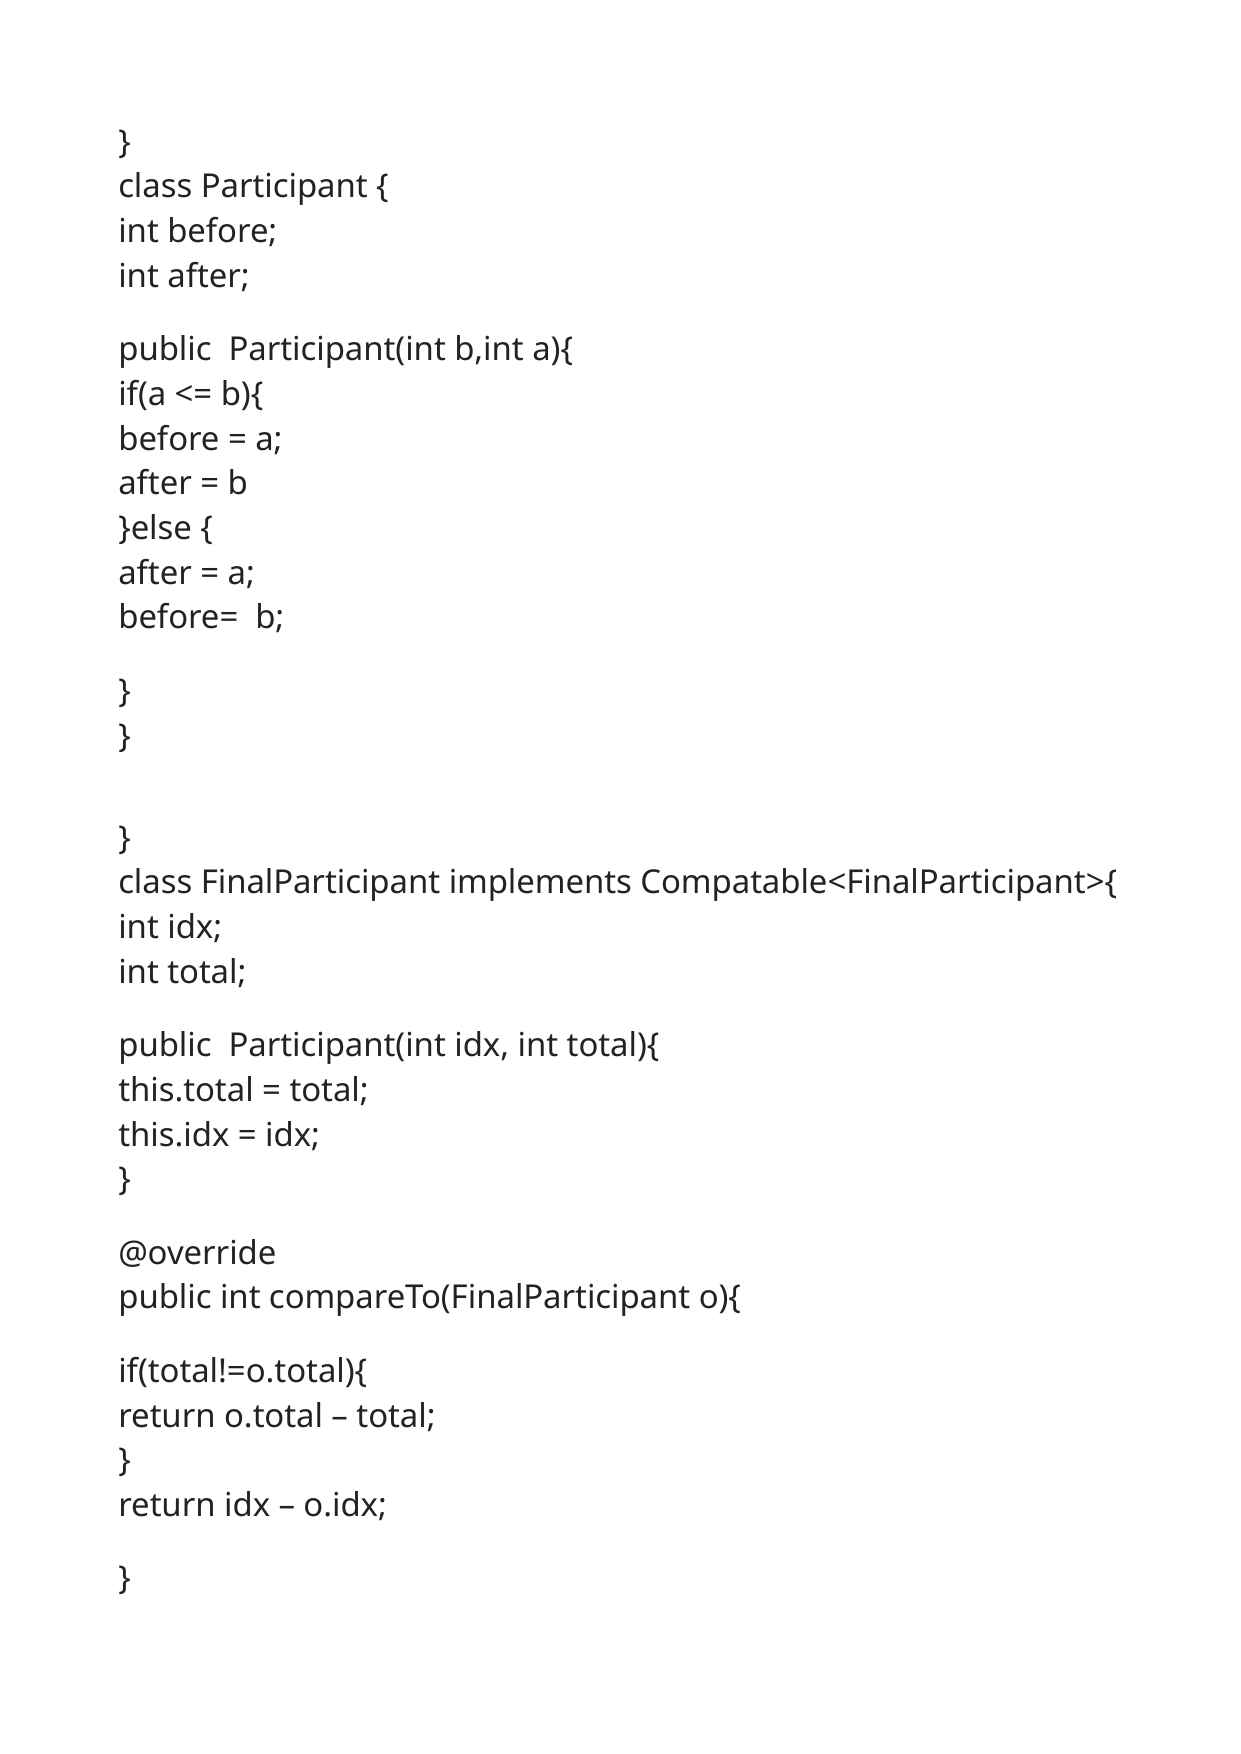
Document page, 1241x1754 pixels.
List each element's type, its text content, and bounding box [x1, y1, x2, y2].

text after = b [118, 460, 1122, 504]
text public Participant(int idx, int total){ [118, 1022, 1122, 1066]
text this.idx = idx; [118, 1111, 1122, 1156]
text before = a; [118, 415, 1122, 460]
text }else { [118, 504, 1122, 549]
text int before; [118, 207, 1122, 252]
text return o.total – total; [118, 1392, 1122, 1437]
text } [118, 1156, 1122, 1200]
text int total; [118, 948, 1122, 993]
text class Participant { [118, 163, 1122, 207]
text } [118, 1437, 1122, 1481]
text after = a; [118, 549, 1122, 594]
text if(total!=o.total){ [118, 1347, 1122, 1392]
text } [118, 1555, 1122, 1599]
text public int compareTo(FinalParticipant o){ [118, 1274, 1122, 1318]
text } [118, 667, 1122, 712]
text return idx – o.idx; [118, 1481, 1122, 1526]
text @override [118, 1229, 1122, 1274]
text int after; [118, 252, 1122, 297]
text } [118, 712, 1122, 757]
text } [118, 814, 1122, 859]
text public Participant(int b,int a){ [118, 326, 1122, 370]
text this.total = total; [118, 1066, 1122, 1111]
text class FinalParticipant implements Compatable<FinalParticipant>{ [118, 859, 1122, 903]
text before= b; [118, 594, 1122, 638]
text if(a <= b){ [118, 370, 1122, 415]
text int idx; [118, 903, 1122, 948]
text } [118, 118, 1122, 163]
